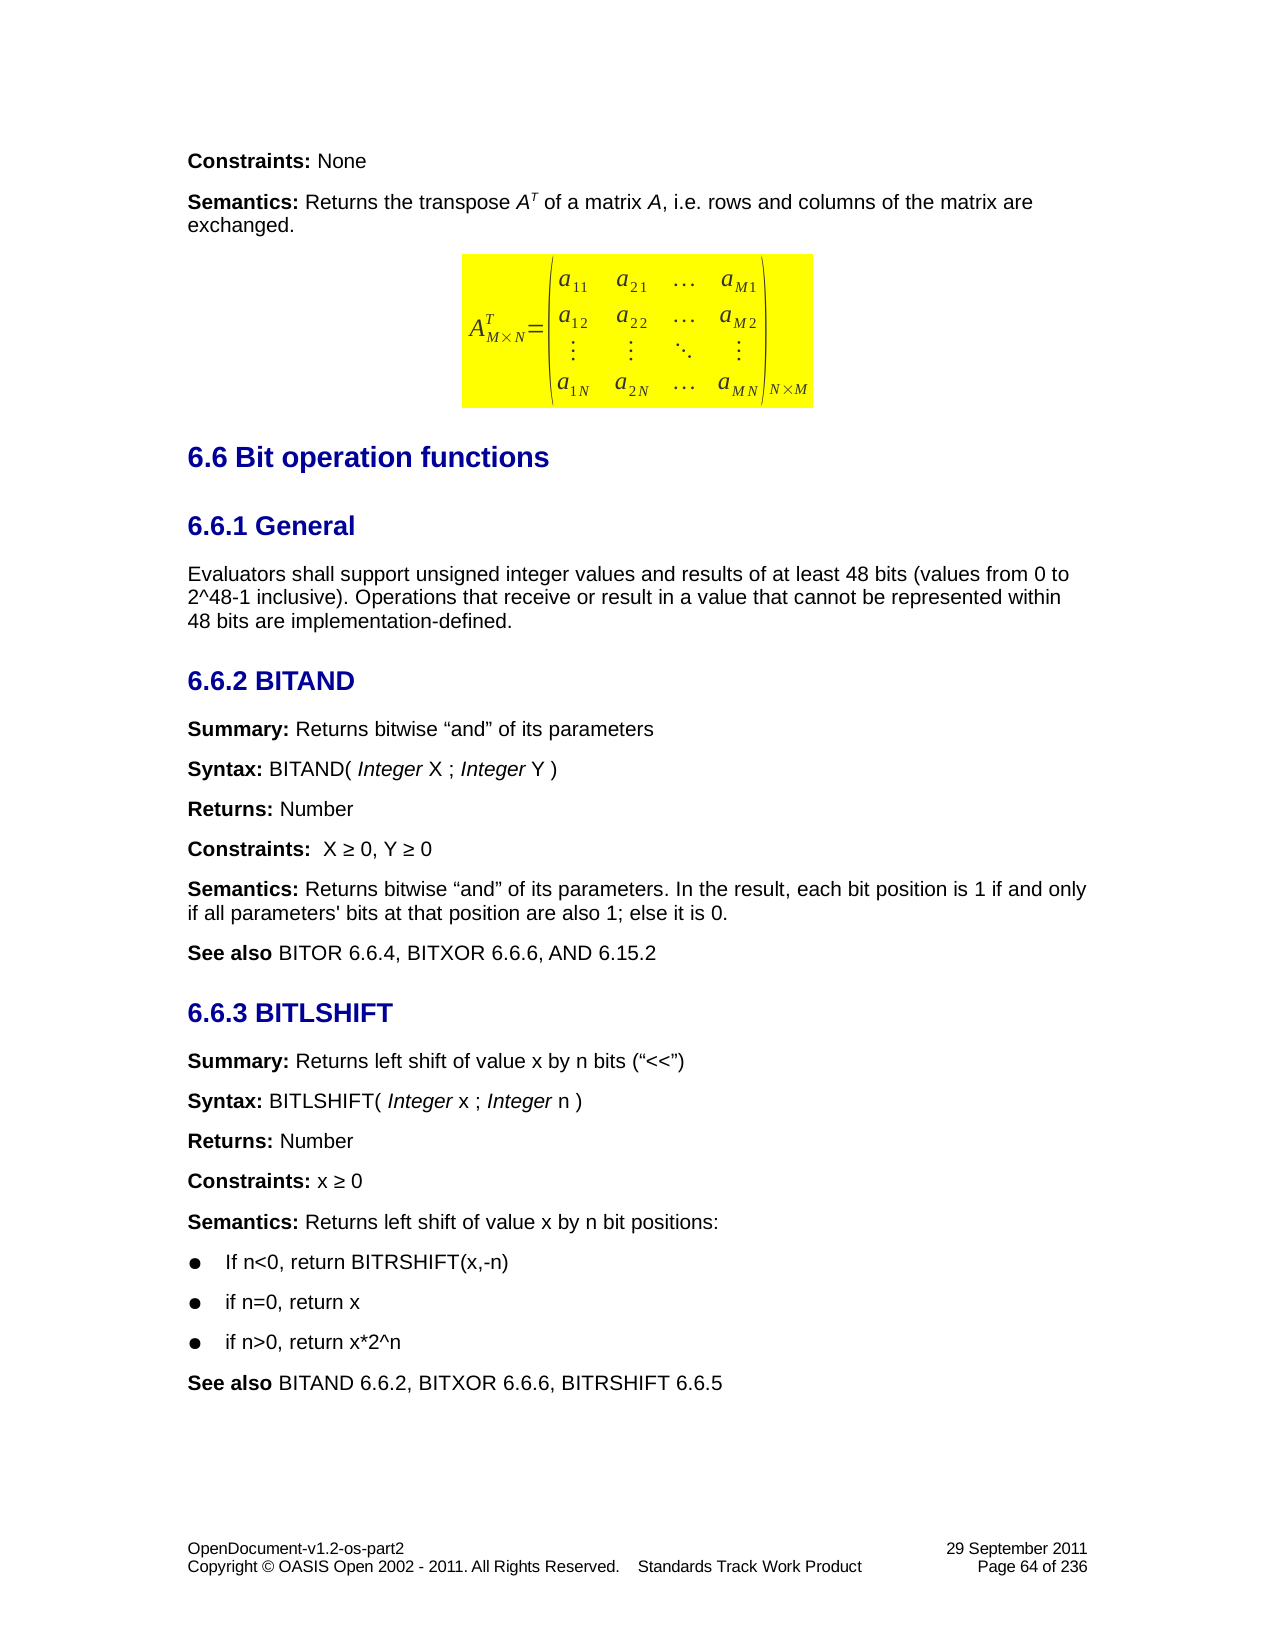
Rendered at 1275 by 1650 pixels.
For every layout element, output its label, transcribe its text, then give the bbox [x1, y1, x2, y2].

subtitle Bit operation functions [187, 441, 1088, 474]
text Syntax: BITLSHIFT( Integer x ; Integer n ) [187, 1089, 1088, 1113]
subtitle General [187, 511, 1088, 541]
subtitle BITAND [187, 666, 1088, 696]
text Semantics: Returns left shift of value x by n bit positions: [187, 1210, 1088, 1234]
text Returns: Number [187, 797, 1088, 821]
text Constraints: x ≥ 0 [187, 1170, 1088, 1193]
text Returns: Number [187, 1130, 1088, 1153]
list if n>0, return x*2^n [187, 1331, 1088, 1354]
list If n<0, return BITRSHIFT(x,-n) [187, 1250, 1088, 1274]
text Semantics: Returns bitwise “and” of its parameters. In the result, each bit position is 1 if and only if all parameters' bits at that position are also 1; else it is 0. [187, 878, 1088, 925]
text Semantics: Returns the transpose AT of a matrix A, i.e. rows and columns of the matrix are exchanged. [187, 190, 1088, 237]
text Syntax: BITAND( Integer X ; Integer Y ) [187, 757, 1088, 781]
text Summary: Returns left shift of value x by n bits (“<<”) [187, 1049, 1088, 1073]
text Constraints: X ≥ 0, Y ≥ 0 [187, 838, 1088, 861]
subtitle BITLSHIFT [187, 998, 1088, 1028]
text Evaluators shall support unsigned integer values and results of at least 48 bits (values from 0 to 2^48-1 inclusive). Operations that receive or result in a value that cannot be represented within 48 bits are implementation-defined. [187, 562, 1088, 633]
text See also BITOR 6.6.4, BITXOR 6.6.6, AND 6.15.2 [187, 942, 1088, 965]
text See also BITAND 6.6.2, BITXOR 6.6.6, BITRSHIFT 6.6.5 [187, 1371, 1088, 1394]
list if n=0, return x [187, 1291, 1088, 1314]
text Summary: Returns bitwise “and” of its parameters [187, 717, 1088, 741]
text Constraints: None [187, 150, 1088, 173]
